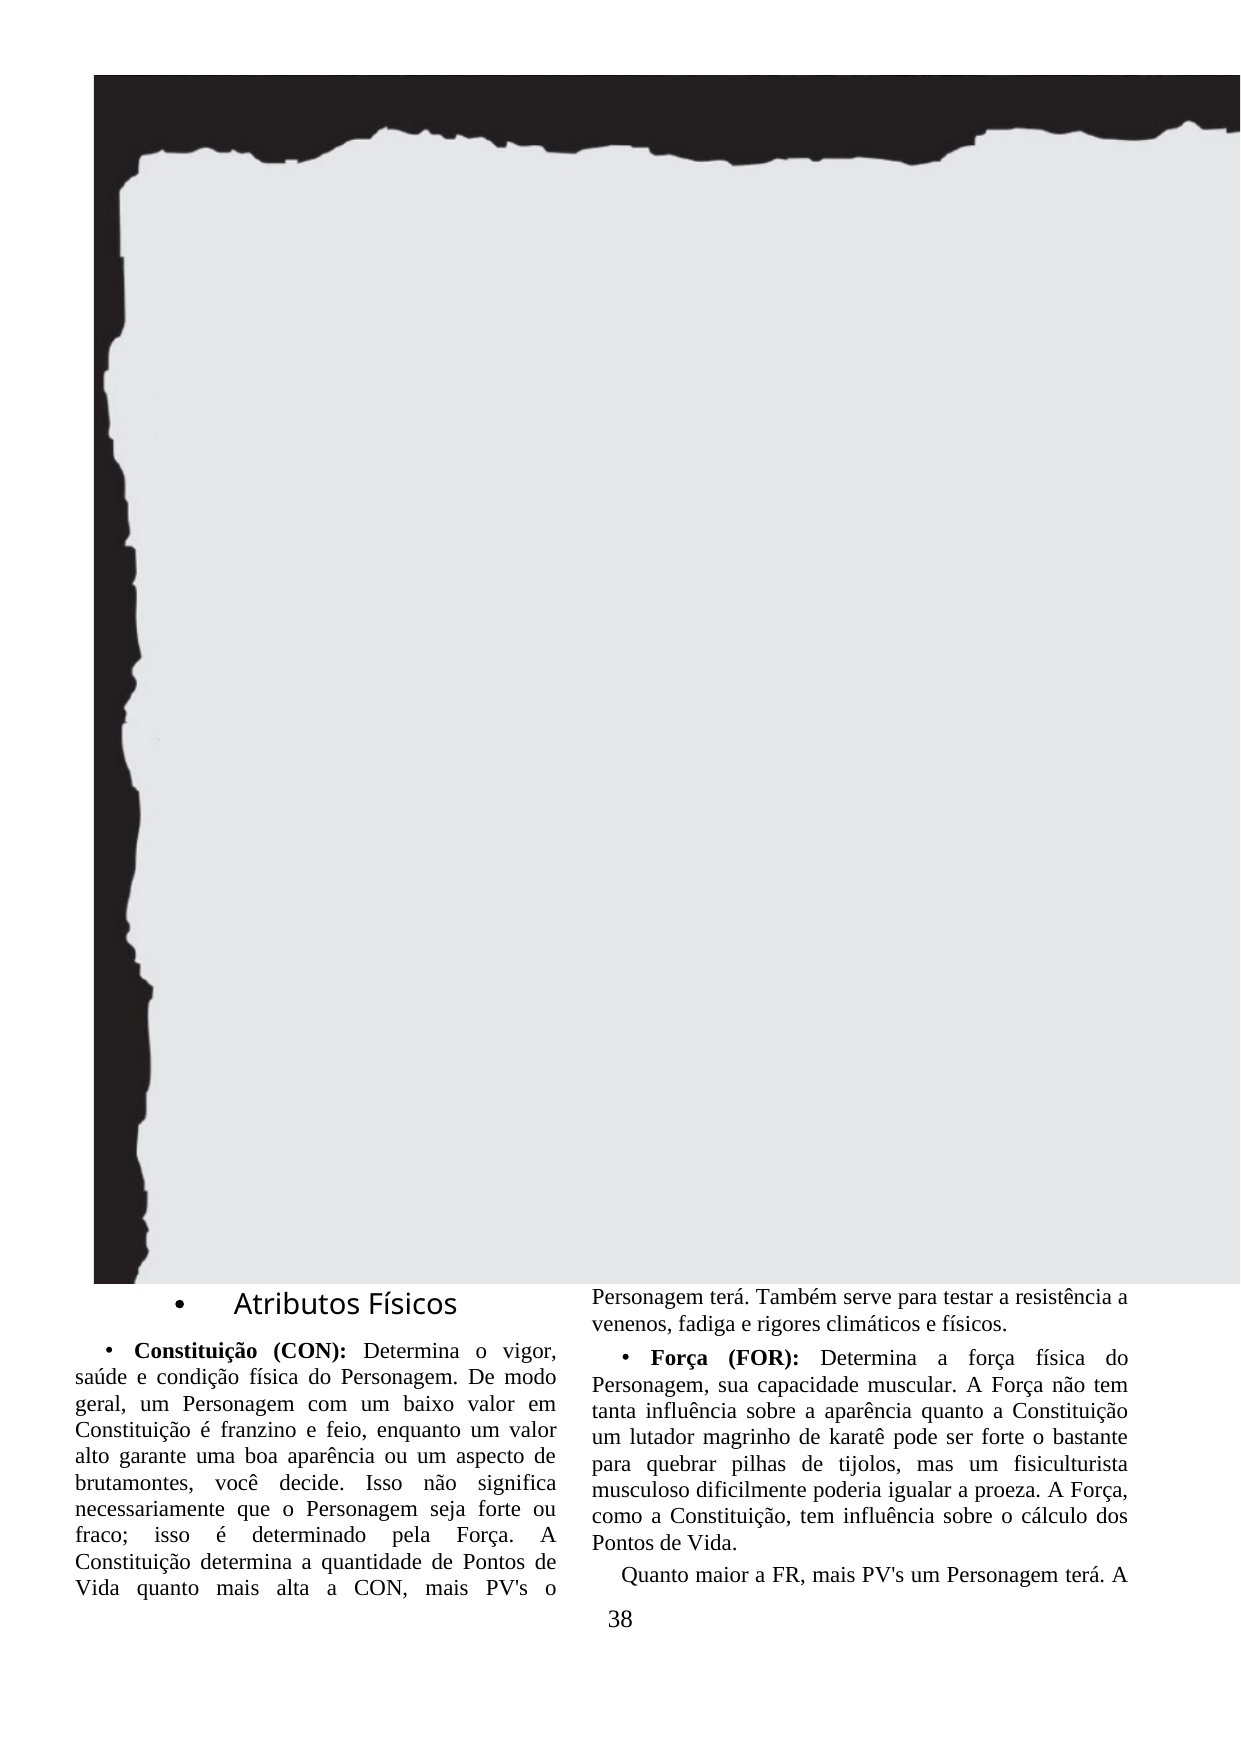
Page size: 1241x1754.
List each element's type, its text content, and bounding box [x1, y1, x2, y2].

list Constituição (CON): Determina o vigor, saúde e condição física do Personagem. De modo geral, um Personagem com um baixo valor em Constituição é franzino e feio, enquanto um valor alto garante uma boa aparência ou um aspecto de brutamontes, você decide. Isso não significa necessariamente que o Personagem seja forte ou fraco; isso é determinado pela Força. A Constituição determina a quantidade de Pontos de Vida quanto mais alta a CON, mais PV's o [75, 1335, 557, 1601]
list Personagem terá. Também serve para testar a resistência a venenos, fadiga e rigores climáticos e físicos. [592, 1284, 1129, 1336]
picture [93, 75, 1241, 1284]
text Quanto maior a FR, mais PV's um Personagem terá. A [592, 1561, 1129, 1587]
subtitle Atributos Físicos [75, 1283, 557, 1323]
list Força (FOR): Determina a força física do Personagem, sua capacidade muscular. A Força não tem tanta influência sobre a aparência quanto a Constituição um lutador magrinho de karatê pode ser forte o bastante para quebrar pilhas de tijolos, mas um fisiculturista musculoso dificilmente poderia igualar a proeza. A Força, como a Constituição, tem influência sobre o cálculo dos Pontos de Vida. [592, 1342, 1129, 1555]
